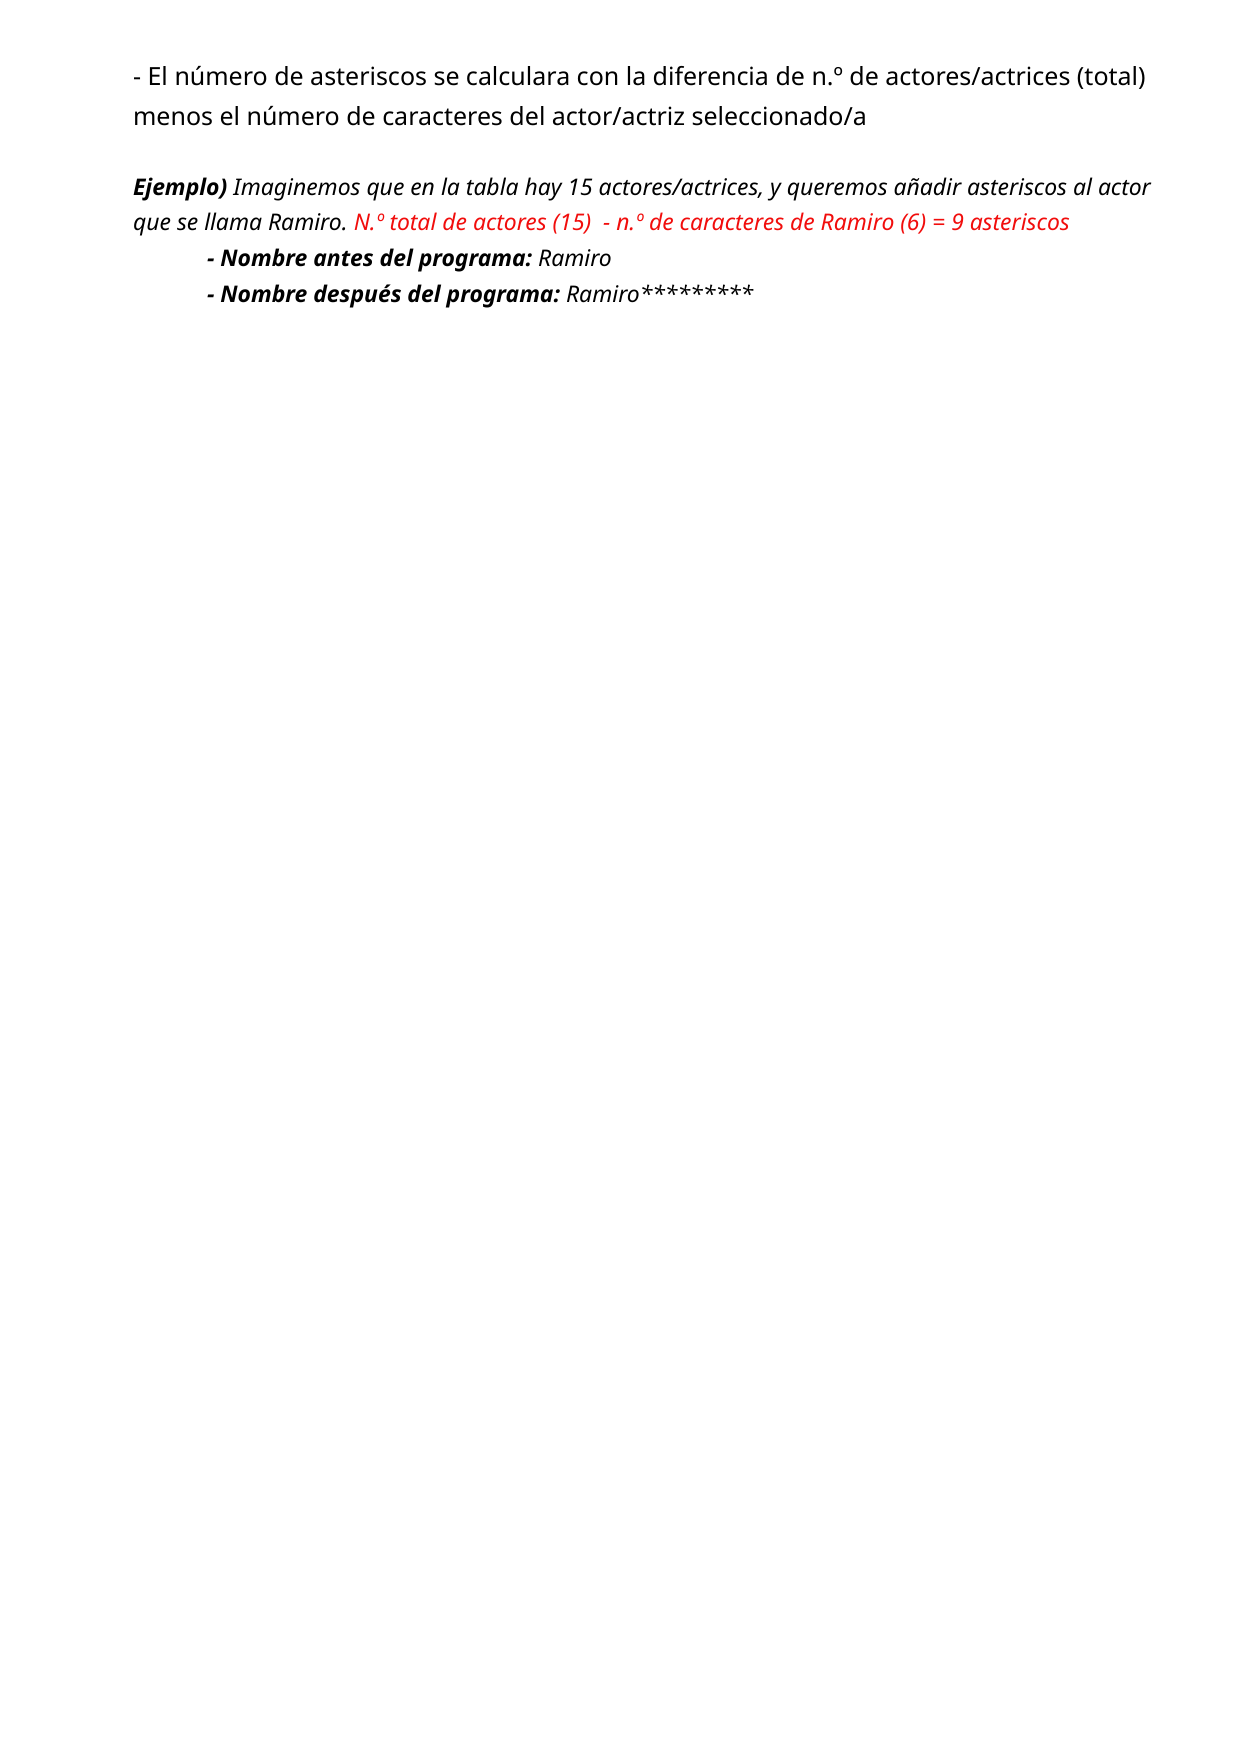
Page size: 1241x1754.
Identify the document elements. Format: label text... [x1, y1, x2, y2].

text Ejemplo) Imaginemos que en la tabla hay 15 actores/actrices, y queremos añadir asteriscos al actor que se llama Ramiro. N.º total de actores (15) - n.º de caracteres de Ramiro (6) = 9 asteriscos [133, 170, 1181, 238]
text - Nombre después del programa: Ramiro********* [133, 278, 1181, 309]
text - El número de asteriscos se calculara con la diferencia de n.º de actores/actrices (total) menos el número de caracteres del actor/actriz seleccionado/a [133, 59, 1181, 132]
text - Nombre antes del programa: Ramiro [133, 242, 1181, 273]
